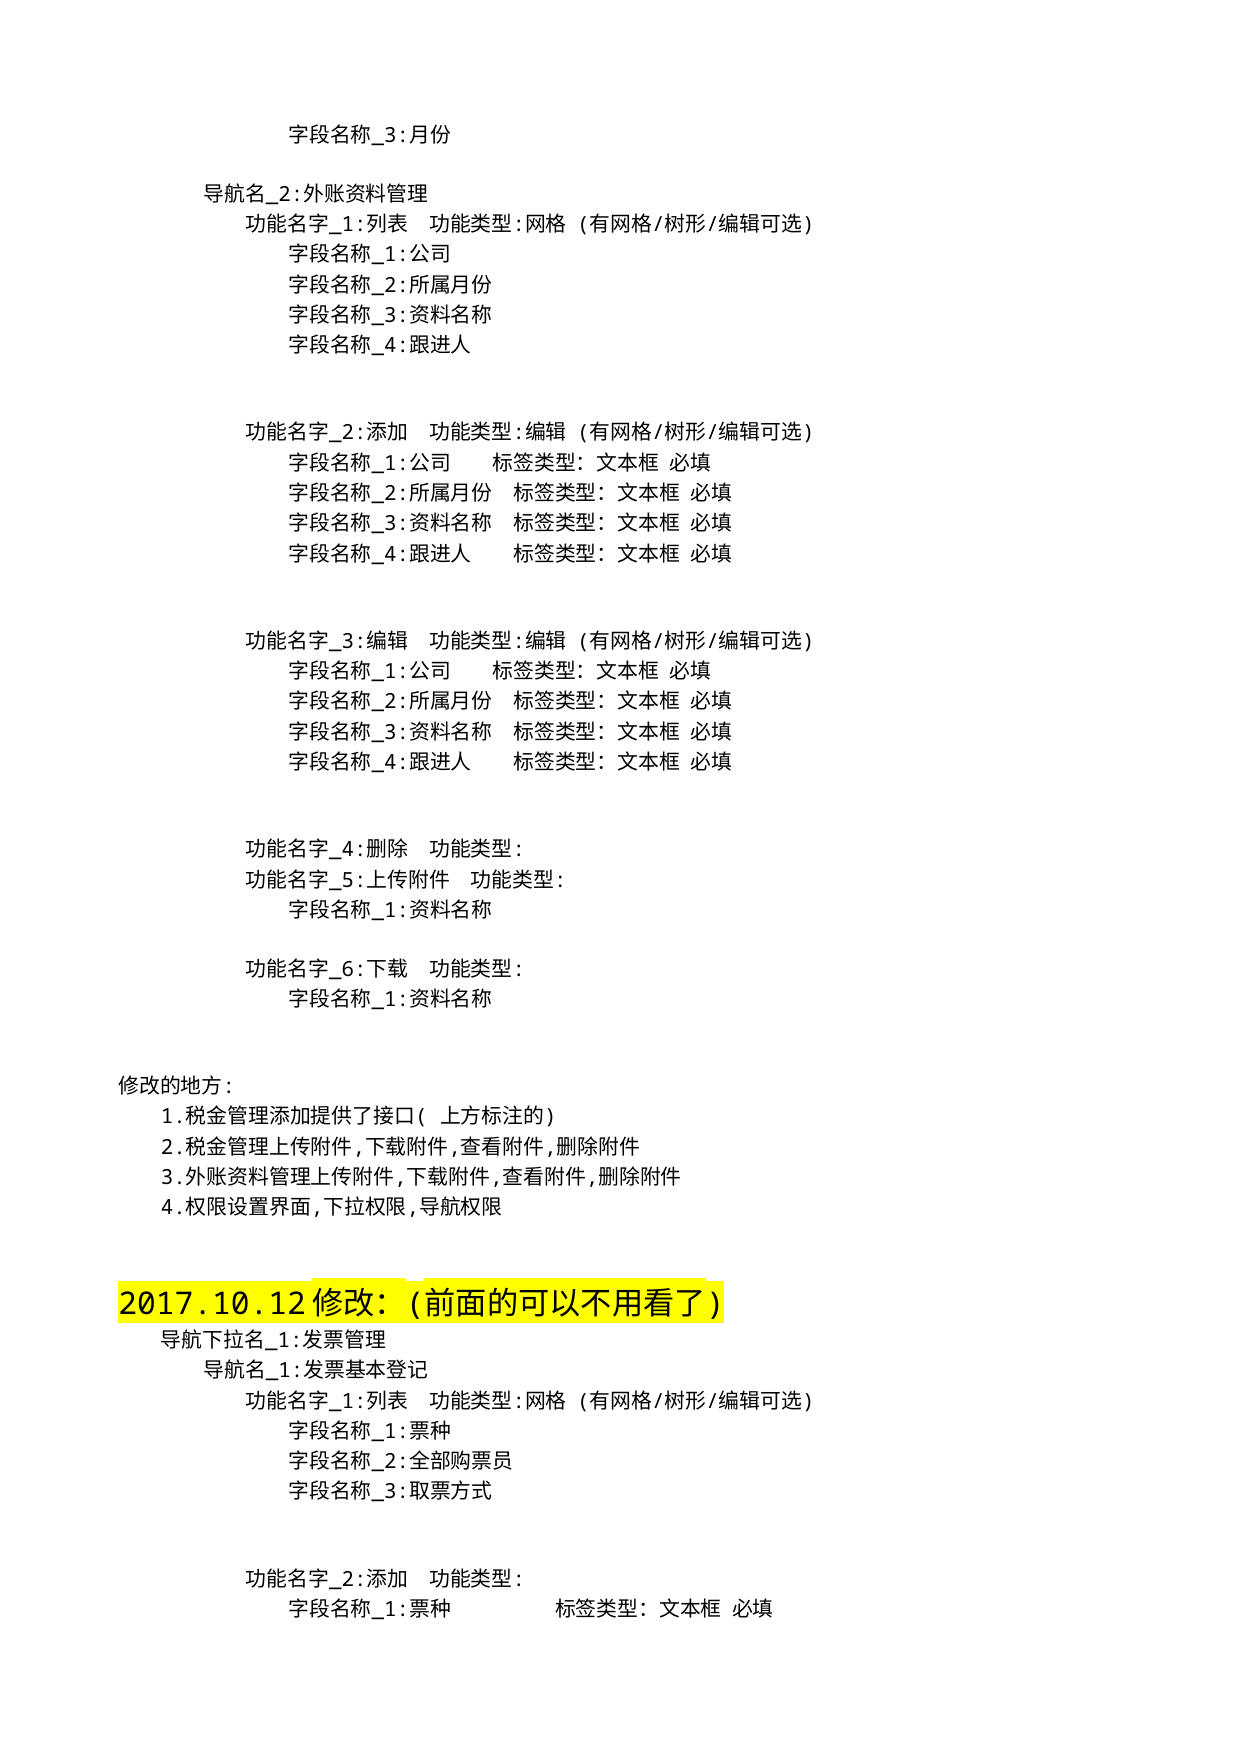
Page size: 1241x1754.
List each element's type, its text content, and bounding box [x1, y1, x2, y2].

text 导航下拉名_1:发票管理 [118, 1323, 1122, 1353]
text 字段名称_2:全部购票员 [118, 1444, 1122, 1475]
text 功能名字_6:下载 功能类型: [118, 952, 1122, 982]
text 功能名字_5:上传附件 功能类型: [118, 863, 1122, 893]
text 字段名称_3:资料名称 标签类型：文本框 必填 [118, 507, 1122, 537]
text 字段名称_1:资料名称 [118, 982, 1122, 1012]
text 字段名称_1:公司 标签类型：文本框 必填 [118, 654, 1122, 685]
text 4.权限设置界面,下拉权限,导航权限 [118, 1191, 1122, 1221]
text 导航名_1:发票基本登记 [118, 1353, 1122, 1384]
text 字段名称_1:票种 [118, 1414, 1122, 1444]
text 字段名称_1:公司 [118, 237, 1122, 268]
text 字段名称_3:资料名称 标签类型：文本框 必填 [118, 715, 1122, 745]
text 功能名字_3:编辑 功能类型:编辑 (有网格/树形/编辑可选) [118, 624, 1122, 654]
text 功能名字_2:添加 功能类型: [118, 1562, 1122, 1592]
text 字段名称_3:取票方式 [118, 1475, 1122, 1505]
text 字段名称_1:资料名称 [118, 893, 1122, 923]
text 功能名字_1:列表 功能类型:网格 (有网格/树形/编辑可选) [118, 207, 1122, 237]
text 字段名称_3:月份 [118, 118, 1122, 148]
text 功能名字_4:删除 功能类型: [118, 832, 1122, 863]
text 字段名称_3:资料名称 [118, 298, 1122, 328]
text 修改的地方: [118, 1069, 1122, 1100]
text 字段名称_4:跟进人 标签类型：文本框 必填 [118, 537, 1122, 567]
text 1.税金管理添加提供了接口( 上方标注的) [118, 1100, 1122, 1130]
text 导航名_2:外账资料管理 [118, 177, 1122, 207]
text 2.税金管理上传附件,下载附件,查看附件,删除附件 [118, 1130, 1122, 1160]
text 字段名称_4:跟进人 标签类型：文本框 必填 [118, 745, 1122, 776]
text 字段名称_2:所属月份 [118, 268, 1122, 298]
text 功能名字_2:添加 功能类型:编辑 (有网格/树形/编辑可选) [118, 416, 1122, 446]
text 字段名称_4:跟进人 [118, 328, 1122, 359]
text 字段名称_1:公司 标签类型：文本框 必填 [118, 446, 1122, 476]
text 功能名字_1:列表 功能类型:网格 (有网格/树形/编辑可选) [118, 1384, 1122, 1414]
text 字段名称_2:所属月份 标签类型：文本框 必填 [118, 685, 1122, 715]
text 字段名称_2:所属月份 标签类型：文本框 必填 [118, 476, 1122, 507]
text 3.外账资料管理上传附件,下载附件,查看附件,删除附件 [118, 1160, 1122, 1191]
text 字段名称_1:票种 标签类型：文本框 必填 [118, 1592, 1122, 1623]
text 2017.10.12修改：(前面的可以不用看了) [118, 1278, 1122, 1323]
